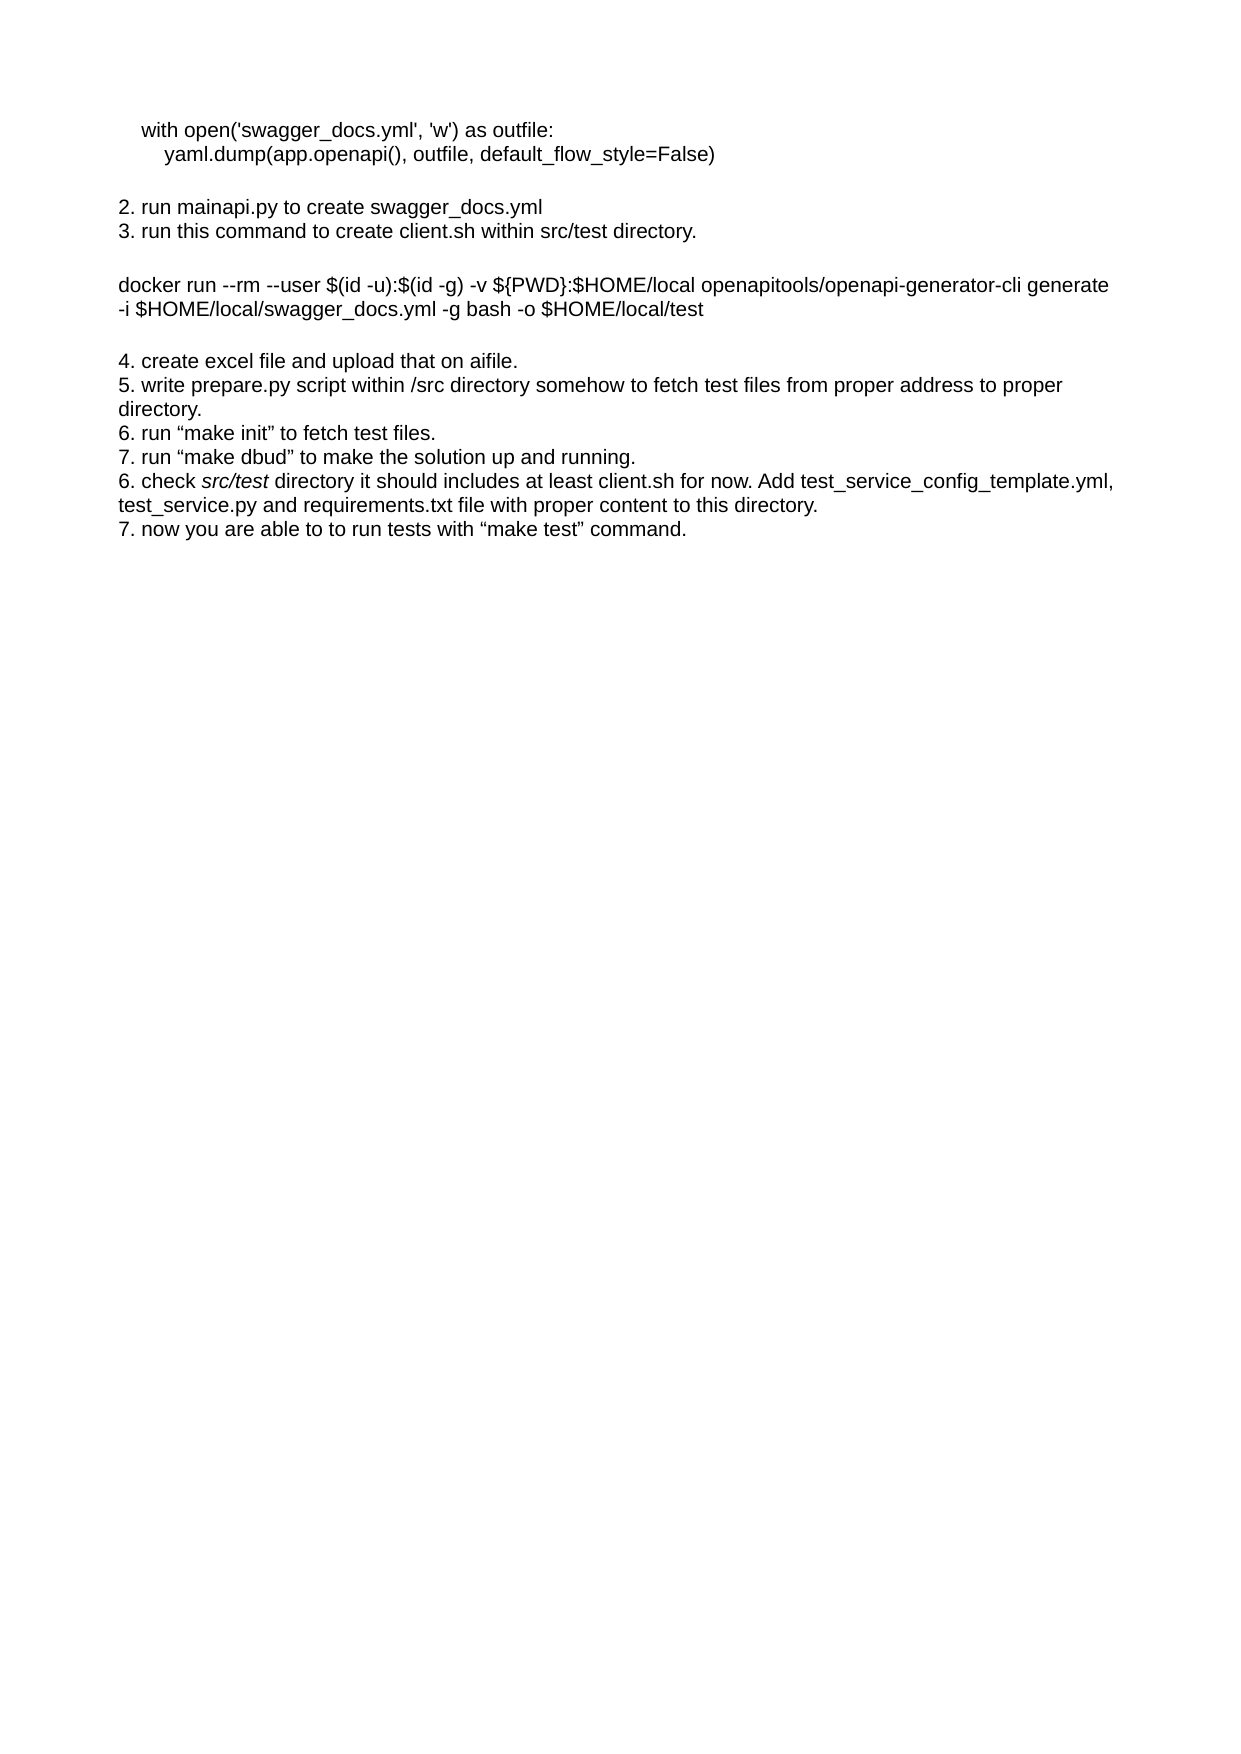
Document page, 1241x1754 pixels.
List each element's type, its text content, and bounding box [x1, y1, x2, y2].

text 4. create excel file and upload that on aifile. [118, 349, 1122, 373]
text with open('swagger_docs.yml', 'w') as outfile: [118, 118, 1122, 142]
text 7. run “make dbud” to make the solution up and running. [118, 445, 1122, 469]
text 3. run this command to create client.sh within src/test directory. [118, 219, 1122, 243]
text 2. run mainapi.py to create swagger_docs.yml [118, 195, 1122, 219]
text 5. write prepare.py script within /src directory somehow to fetch test files from proper address to proper directory. [118, 373, 1122, 421]
text yaml.dump(app.openapi(), outfile, default_flow_style=False) [118, 142, 1122, 166]
text 6. run “make init” to fetch test files. [118, 421, 1122, 445]
text docker run --rm --user $(id -u):$(id -g) -v ${PWD}:$HOME/local openapitools/openapi-generator-cli generate -i $HOME/local/swagger_docs.yml -g bash -o $HOME/local/test [118, 272, 1122, 320]
text 6. check src/test directory it should includes at least client.sh for now. Add test_service_config_template.yml, test_service.py and requirements.txt file with proper content to this directory. [118, 469, 1122, 517]
text 7. now you are able to to run tests with “make test” command. [118, 517, 1122, 541]
